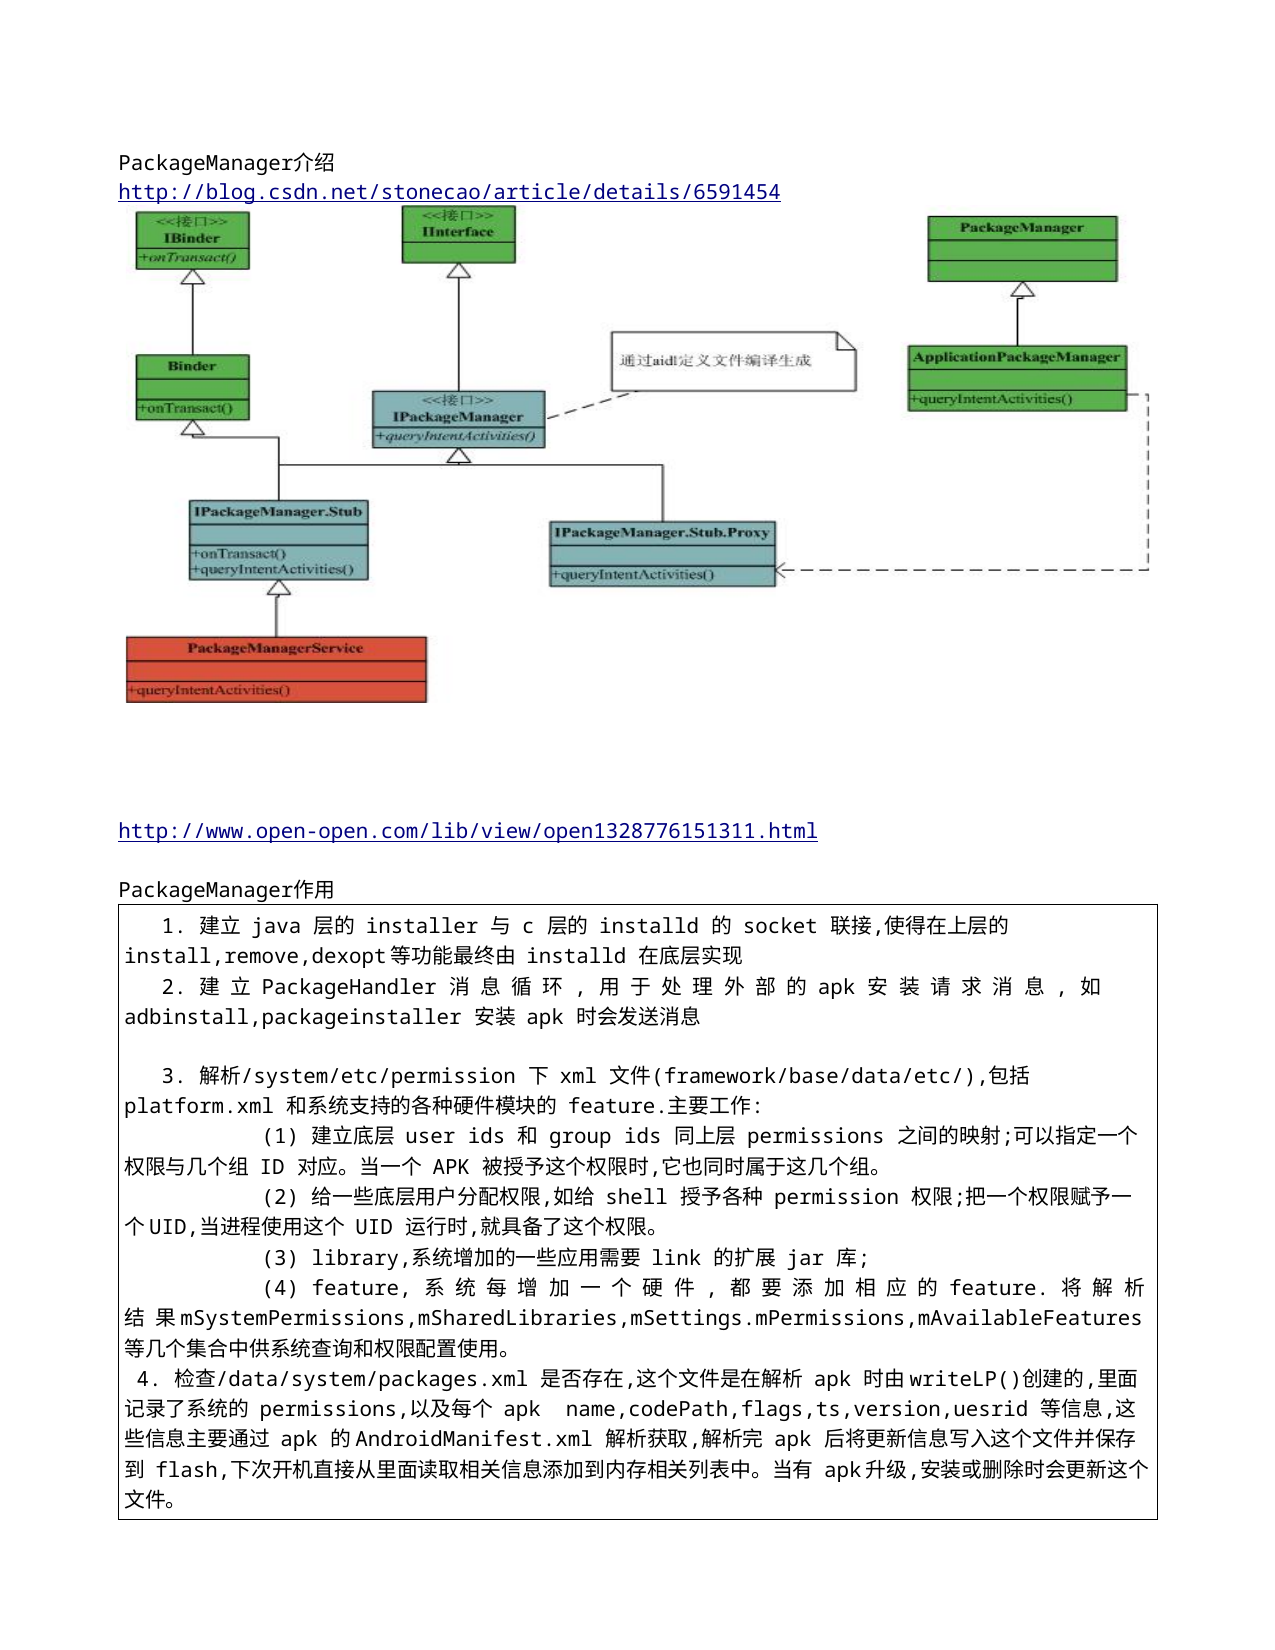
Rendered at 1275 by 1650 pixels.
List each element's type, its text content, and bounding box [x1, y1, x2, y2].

text http://blog.csdn.net/stonecao/article/details/6591454 [118, 177, 1157, 205]
text PackageManager介绍 [118, 147, 1157, 177]
picture [125, 205, 1150, 703]
text PackageManager作用 [118, 873, 1157, 903]
table_header 1. 建立 java 层的 installer 与 c 层的 installd 的 socket 联接,使得在上层的 install,remove,dexopt等功能最终由 installd 在底层实现 2. 建 立 PackageHandler 消 息 循 环 , 用 于 处 理 外 部 的 apk 安 装 请 求 消 息 , 如 adbinstall,packageinstaller 安装 apk 时会发送消息 3. 解析/system/etc/permission 下 xml 文件(framework/base/data/etc/),包括 platform.xml 和系统支持的各种硬件模块的 feature.主要工作: (1) 建立底层 user ids 和 group ids 同上层 permissions 之间的映射;可以指定一个权限与几个组 ID 对应。当一个 APK 被授予这个权限时,它也同时属于这几个组。 (2) 给一些底层用户分配权限,如给 shell 授予各种 permission 权限;把一个权限赋予一个UID,当进程使用这个 UID 运行时,就具备了这个权限。 (3) library,系统增加的一些应用需要 link 的扩展 jar 库; (4) feature, 系 统 每 增 加 一 个 硬 件 , 都 要 添 加 相 应 的 feature. 将 解 析 结 果mSystemPermissions,mSharedLibraries,mSettings.mPermissions,mAvailableFeatures 等几个集合中供系统查询和权限配置使用。 4. 检查/data/system/packages.xml 是否存在,这个文件是在解析 apk 时由writeLP()创建的,里面记录了系统的 permissions,以及每个 apk name,codePath,flags,ts,version,uesrid 等信息,这些信息主要通过 apk 的AndroidManifest.xml 解析获取,解析完 apk 后将更新信息写入这个文件并保存到 flash,下次开机直接从里面读取相关信息添加到内存相关列表中。当有 apk升级,安装或删除时会更新这个文件。 [119, 905, 1157, 1519]
text http://www.open-open.com/lib/view/open1328776151311.html [118, 816, 1157, 845]
